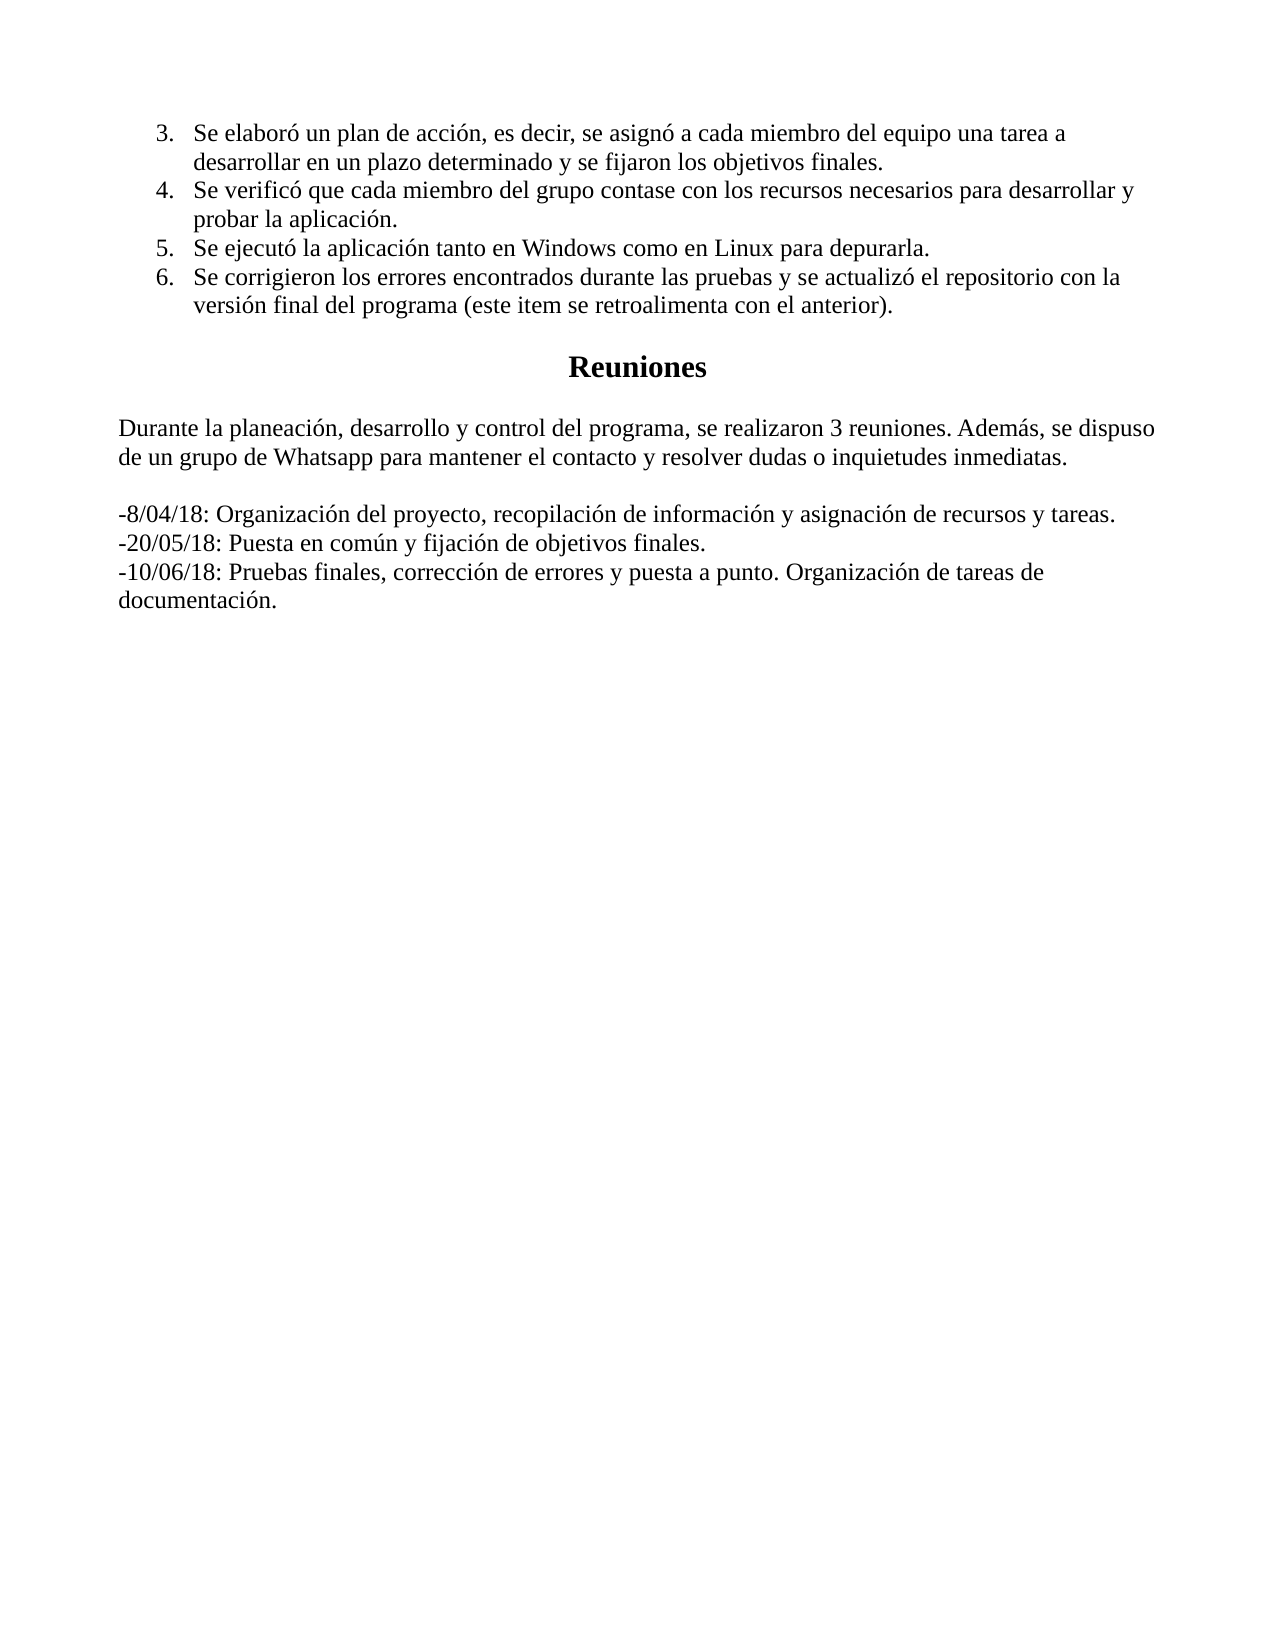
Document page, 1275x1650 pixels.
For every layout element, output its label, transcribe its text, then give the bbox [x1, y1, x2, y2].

list Se verificó que cada miembro del grupo contase con los recursos necesarios para desarrollar y probar la aplicación. [156, 176, 1157, 233]
list Se elaboró un plan de acción, es decir, se asignó a cada miembro del equipo una tarea a desarrollar en un plazo determinado y se fijaron los objetivos finales. [156, 118, 1157, 176]
text Reuniones [118, 348, 1157, 384]
text -10/06/18: Pruebas finales, corrección de errores y puesta a punto. Organización de tareas de documentación. [118, 557, 1157, 614]
list Se ejecutó la aplicación tanto en Windows como en Linux para depurarla. [156, 233, 1157, 262]
text Durante la planeación, desarrollo y control del programa, se realizaron 3 reuniones. Además, se dispuso de un grupo de Whatsapp para mantener el contacto y resolver dudas o inquietudes inmediatas. -8/04/18: Organización del proyecto, recopilación de información y asignación de recursos y tareas. [118, 413, 1157, 528]
list Se corrigieron los errores encontrados durante las pruebas y se actualizó el repositorio con la versión final del programa (este item se retroalimenta con el anterior). [156, 262, 1157, 319]
text -20/05/18: Puesta en común y fijación de objetivos finales. [118, 528, 1157, 557]
